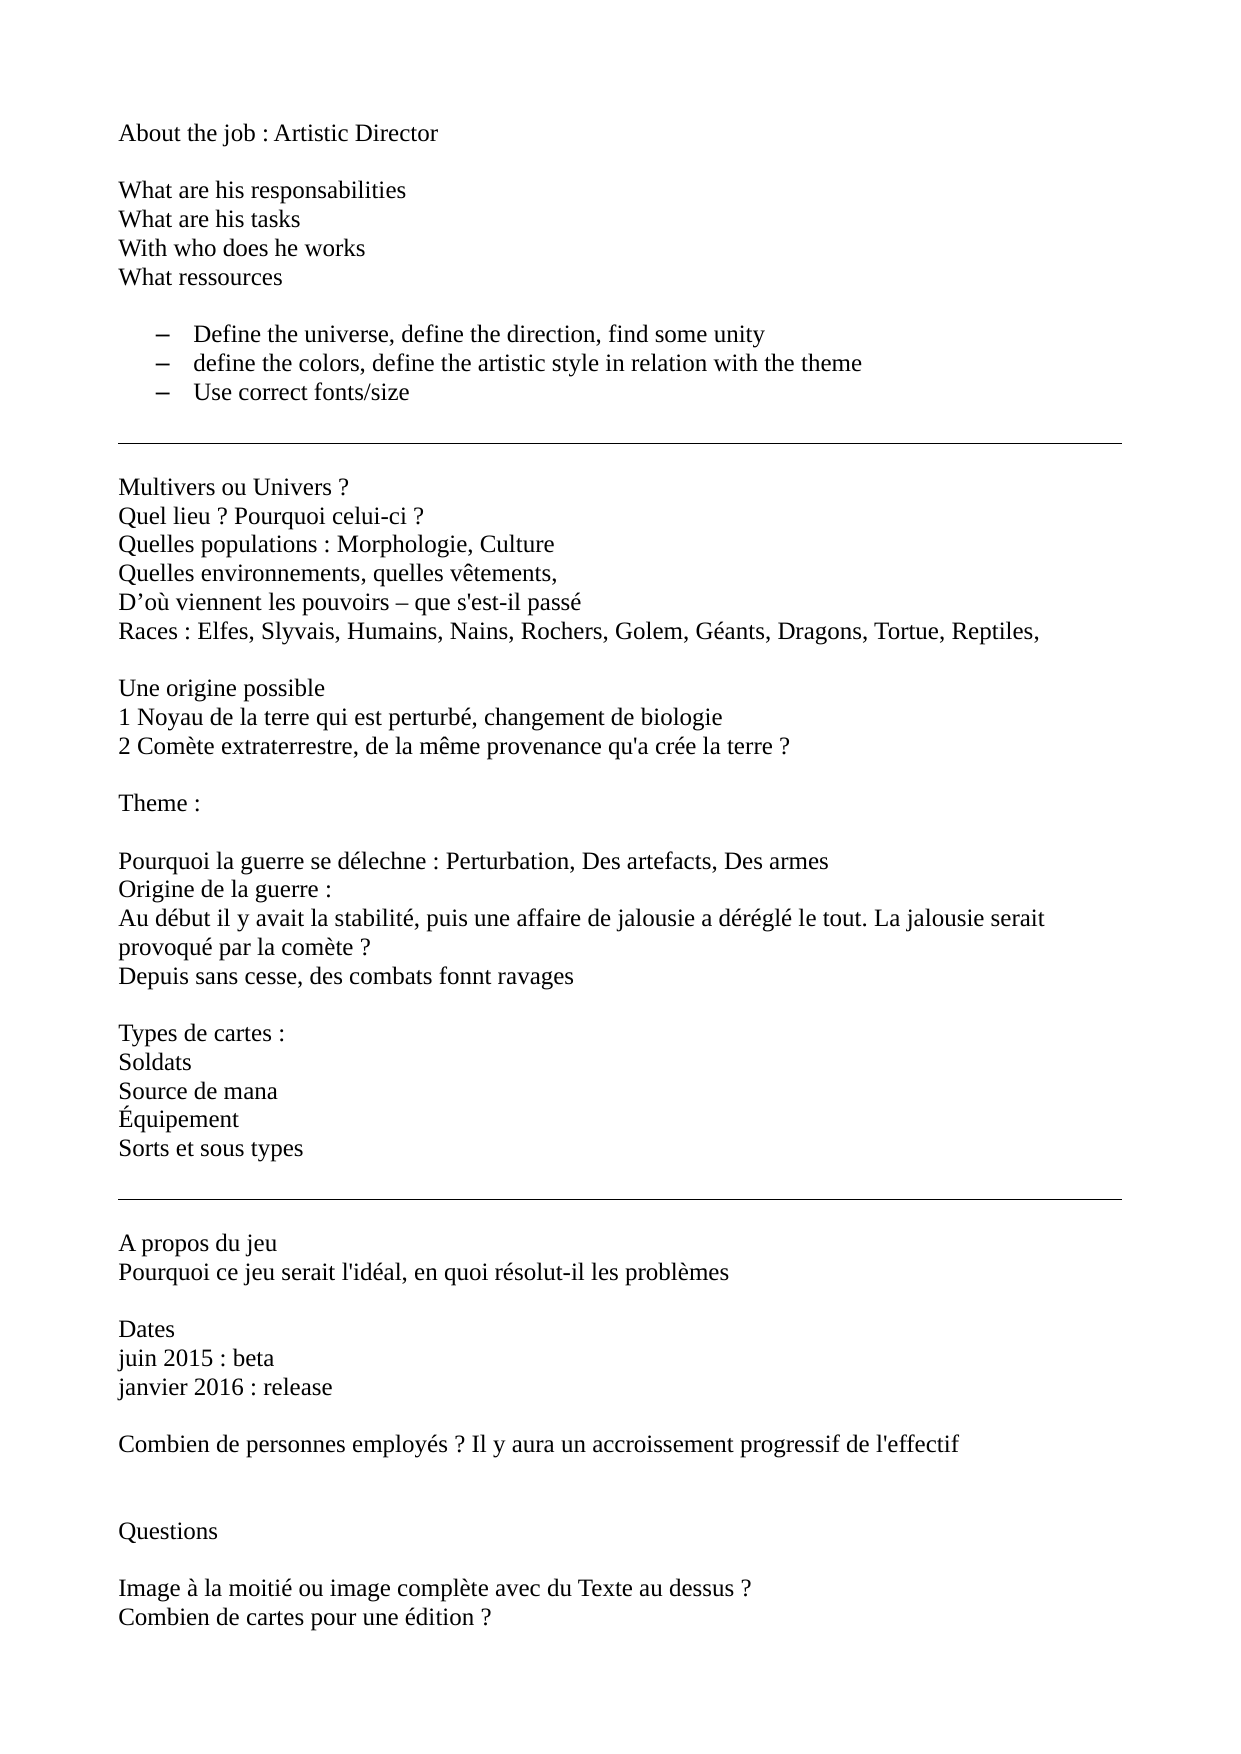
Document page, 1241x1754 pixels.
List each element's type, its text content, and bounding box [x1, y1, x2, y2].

text 1 Noyau de la terre qui est perturbé, changement de biologie [118, 702, 1122, 731]
list Use correct fonts/size [156, 377, 1122, 406]
list define the colors, define the artistic style in relation with the theme [156, 348, 1122, 377]
text Combien de personnes employés ? Il y aura un accroissement progressif de l'effectif [118, 1429, 1122, 1458]
text Questions [118, 1516, 1122, 1544]
text Au début il y avait la stabilité, puis une affaire de jalousie a déréglé le tout. La jalousie serait provoqué par la comète ? [118, 903, 1122, 961]
text Races : Elfes, Slyvais, Humains, Nains, Rochers, Golem, Géants, Dragons, Tortue, Reptiles, [118, 616, 1122, 644]
text Theme : [118, 788, 1122, 817]
text Quel lieu ? Pourquoi celui-ci ? [118, 501, 1122, 529]
text D’où viennent les pouvoirs – que s'est-il passé [118, 587, 1122, 616]
text Types de cartes : [118, 1018, 1122, 1047]
text Dates [118, 1314, 1122, 1343]
text Quelles environnements, quelles vêtements, [118, 558, 1122, 587]
text juin 2015 : beta [118, 1343, 1122, 1372]
text Multivers ou Univers ? [118, 472, 1122, 501]
text Quelles populations : Morphologie, Culture [118, 529, 1122, 558]
text Pourquoi ce jeu serait l'idéal, en quoi résolut-il les problèmes [118, 1257, 1122, 1286]
text What are his responsabilities [118, 176, 1122, 204]
text janvier 2016 : release [118, 1372, 1122, 1401]
text Image à la moitié ou image complète avec du Texte au dessus ? [118, 1573, 1122, 1602]
text With who does he works [118, 233, 1122, 262]
text Équipement [118, 1104, 1122, 1133]
text 2 Comète extraterrestre, de la même provenance qu'a crée la terre ? [118, 731, 1122, 759]
text Combien de cartes pour une édition ? [118, 1602, 1122, 1631]
text Soldats [118, 1047, 1122, 1076]
text Origine de la guerre : [118, 874, 1122, 903]
text What ressources [118, 262, 1122, 291]
text About the job : Artistic Director [118, 118, 1122, 147]
text Pourquoi la guerre se délechne : Perturbation, Des artefacts, Des armes [118, 846, 1122, 874]
text What are his tasks [118, 204, 1122, 233]
text Sorts et sous types [118, 1133, 1122, 1162]
text Source de mana [118, 1076, 1122, 1104]
text Depuis sans cesse, des combats fonnt ravages [118, 961, 1122, 989]
list Define the universe, define the direction, find some unity [156, 319, 1122, 348]
text Une origine possible [118, 673, 1122, 702]
text A propos du jeu [118, 1228, 1122, 1257]
